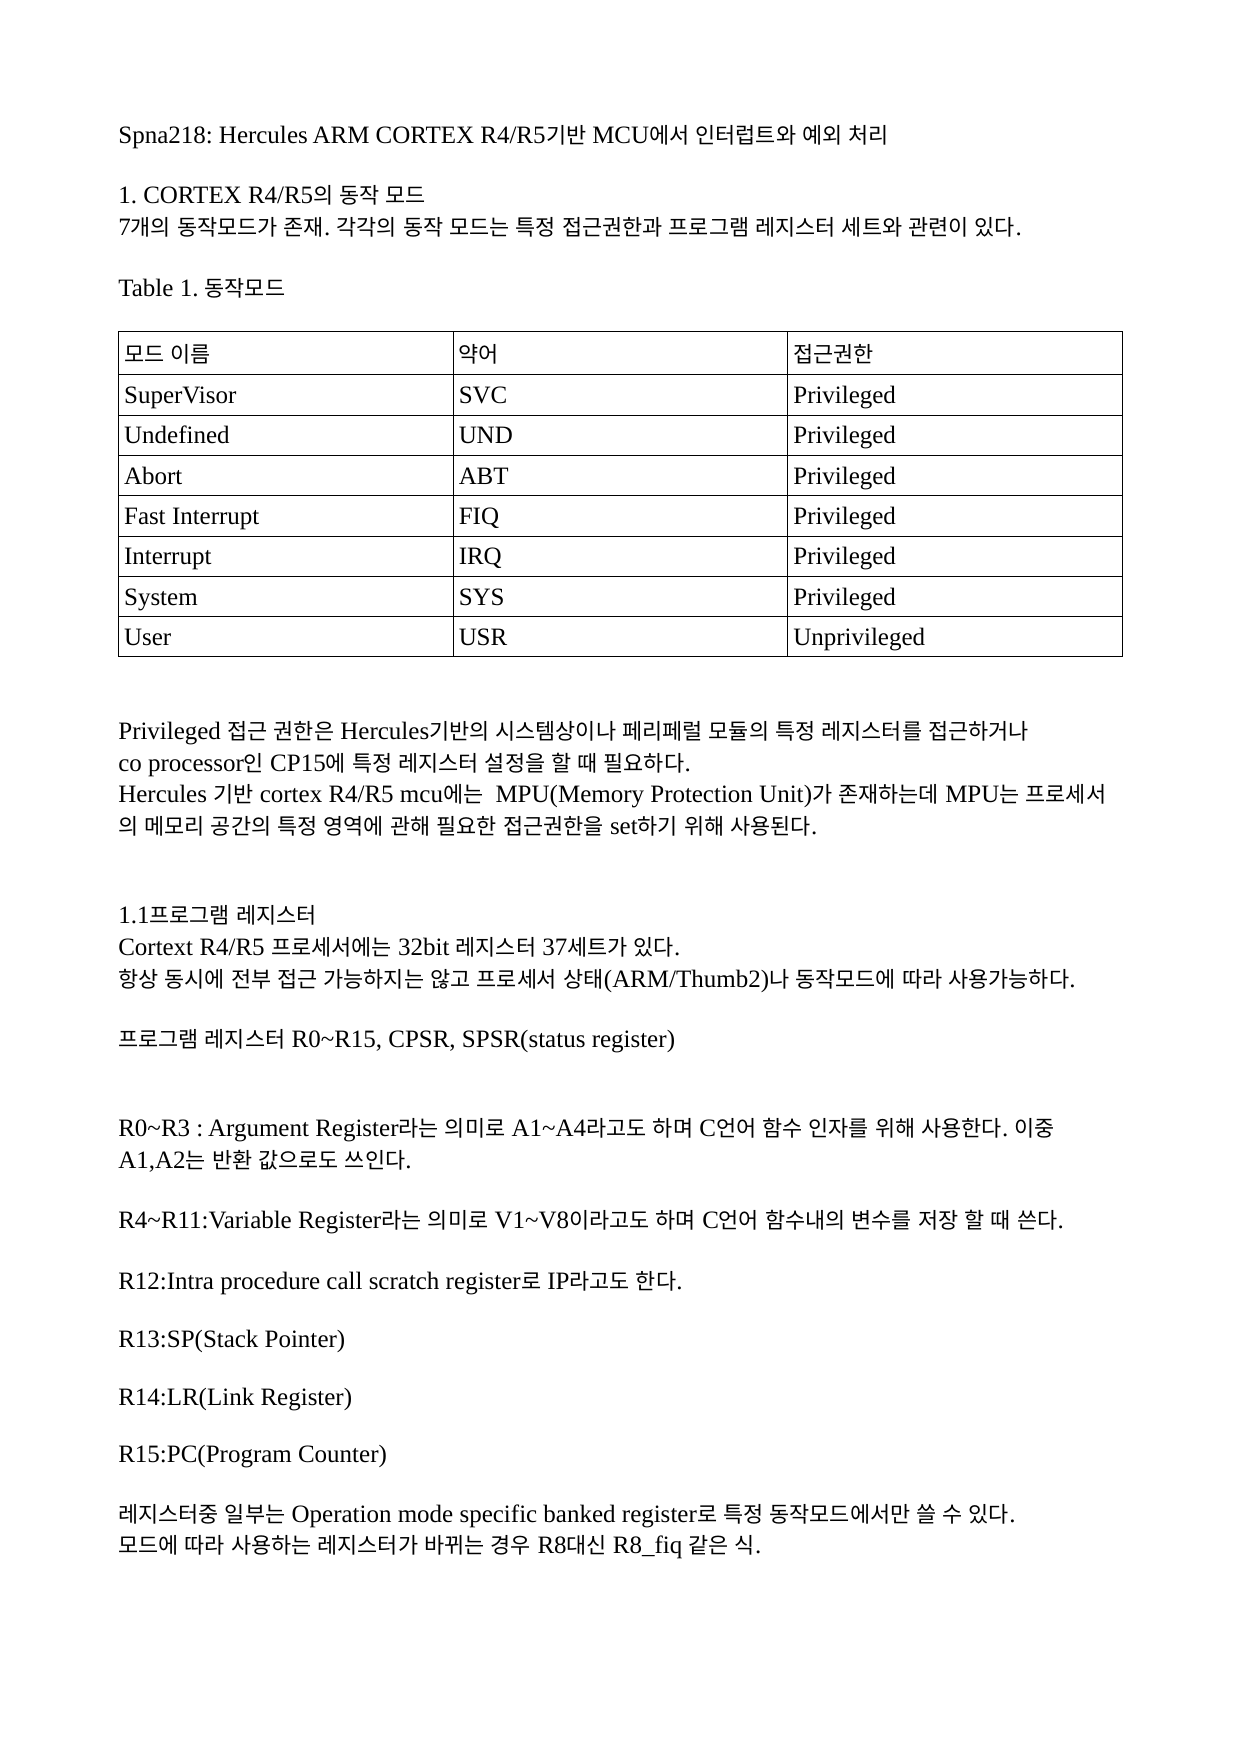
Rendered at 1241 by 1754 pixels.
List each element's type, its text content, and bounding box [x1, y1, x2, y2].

table_cell Privileged [788, 537, 1122, 576]
text R15:PC(Program Counter) [118, 1439, 1122, 1468]
table_cell Unprivileged [788, 617, 1122, 656]
table_cell SVC [454, 375, 787, 414]
table_cell SuperVisor [119, 375, 453, 414]
text 항상 동시에 전부 접근 가능하지는 않고 프로세서 상태(ARM/Thumb2)나 동작모드에 따라 사용가능하다. [118, 962, 1122, 993]
table_cell UND [454, 416, 787, 455]
text R13:SP(Stack Pointer) [118, 1324, 1122, 1353]
text co processor인 CP15에 특정 레지스터 설정을 할 때 필요하다. [118, 746, 1122, 777]
table_header 접근권한 [788, 332, 1122, 374]
text Hercules 기반 cortex R4/R5 mcu에는 MPU(Memory Protection Unit)가 존재하는데 MPU는 프로세서 의 메모리 공간의 특정 영역에 관해 필요한 접근권한을 set하기 위해 사용된다. [118, 777, 1122, 841]
table_cell Undefined [119, 416, 453, 455]
table_cell Privileged [788, 577, 1122, 616]
table_cell ABT [454, 456, 787, 495]
table_header 모드 이름 [119, 332, 453, 374]
text Cortext R4/R5 프로세서에는 32bit 레지스터 37세트가 있다. [118, 930, 1122, 962]
table_cell Privileged [788, 375, 1122, 414]
table_cell Interrupt [119, 537, 453, 576]
table_cell IRQ [454, 537, 787, 576]
text 1.1프로그램 레지스터 [118, 898, 1122, 930]
table_header 약어 [454, 332, 787, 374]
text R14:LR(Link Register) [118, 1382, 1122, 1410]
table_cell Abort [119, 456, 453, 495]
text 1. CORTEX R4/R5의 동작 모드 [118, 178, 1122, 210]
text 모드에 따라 사용하는 레지스터가 바뀌는 경우 R8대신 R8_fiq 같은 식. [118, 1528, 1122, 1560]
table_cell Privileged [788, 456, 1122, 495]
text Spna218: Hercules ARM CORTEX R4/R5기반 MCU에서 인터럽트와 예외 처리 [118, 118, 1122, 150]
text R0~R3 : Argument Register라는 의미로 A1~A4라고도 하며 C언어 함수 인자를 위해 사용한다. 이중 A1,A2는 반환 값으로도 쓰인다. [118, 1082, 1122, 1174]
text Table 1. 동작모드 [118, 271, 1122, 302]
table_cell Fast Interrupt [119, 496, 453, 536]
table_cell Privileged [788, 416, 1122, 455]
text R12:Intra procedure call scratch register로 IP라고도 한다. [118, 1264, 1122, 1295]
text 7개의 동작모드가 존재. 각각의 동작 모드는 특정 접근권한과 프로그램 레지스터 세트와 관련이 있다. [118, 210, 1122, 242]
table_cell FIQ [454, 496, 787, 536]
table_cell Privileged [788, 496, 1122, 536]
text R4~R11:Variable Register라는 의미로 V1~V8이라고도 하며 C언어 함수내의 변수를 저장 할 때 쓴다. [118, 1203, 1122, 1235]
text Privileged 접근 권한은 Hercules기반의 시스템상이나 페리페럴 모듈의 특정 레지스터를 접근하거나 [118, 714, 1122, 746]
table_cell USR [454, 617, 787, 656]
table_cell SYS [454, 577, 787, 616]
text 레지스터중 일부는 Operation mode specific banked register로 특정 동작모드에서만 쓸 수 있다. [118, 1497, 1122, 1528]
table_cell User [119, 617, 453, 656]
table_cell System [119, 577, 453, 616]
text 프로그램 레지스터 R0~R15, CPSR, SPSR(status register) [118, 1022, 1122, 1054]
